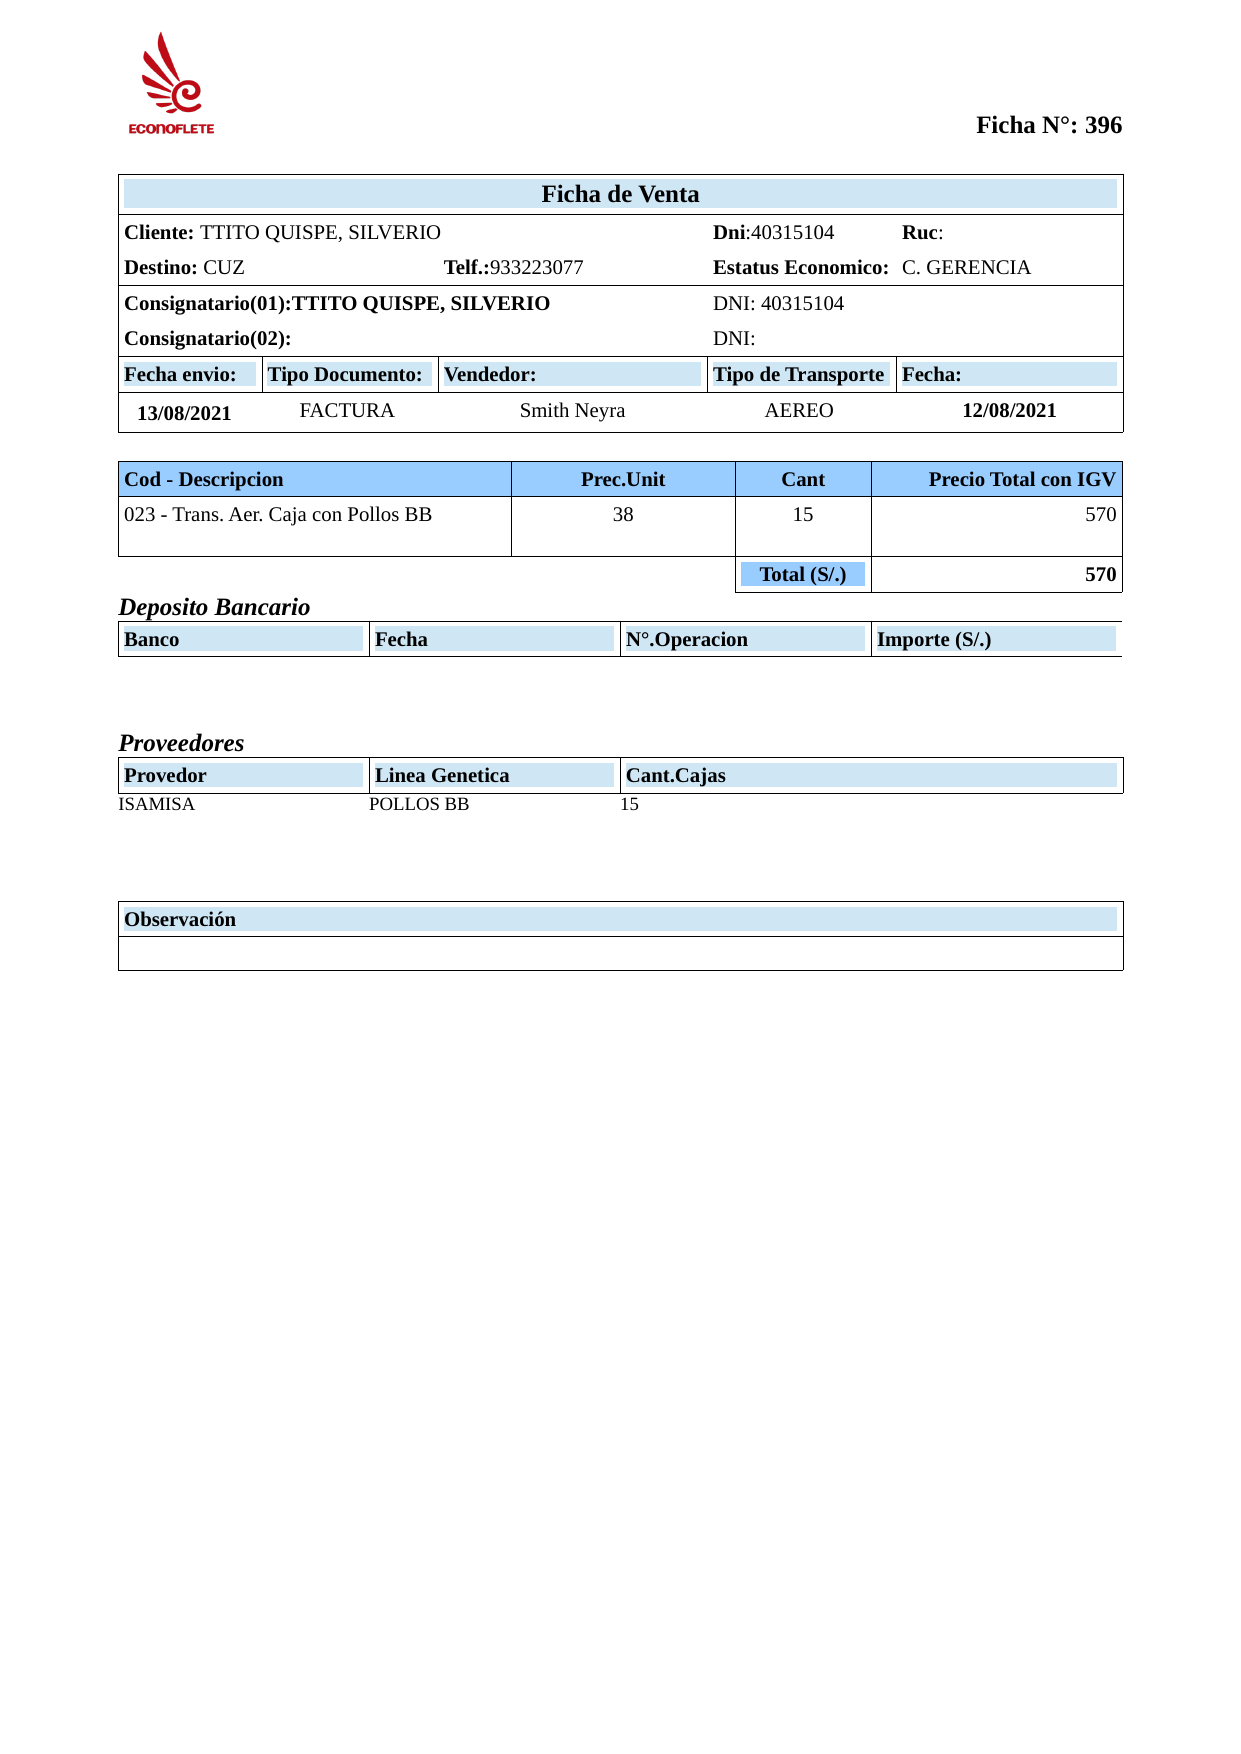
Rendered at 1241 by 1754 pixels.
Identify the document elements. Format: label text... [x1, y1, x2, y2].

table_header Observación [119, 902, 1123, 936]
table_header Cant [736, 462, 871, 496]
table_cell Fecha: [897, 357, 1123, 392]
table_cell [118, 815, 369, 836]
table_cell [511, 557, 735, 592]
table_cell Telf.:933223077 [438, 249, 707, 285]
picture [118, 31, 225, 134]
table_header Banco [119, 622, 369, 656]
table_cell [620, 680, 871, 704]
table_cell 023 - Trans. Aer. Caja con Pollos BB [119, 497, 511, 556]
table_cell [118, 557, 511, 592]
table_cell C. GERENCIA [896, 249, 1123, 285]
table_header Prec.Unit [512, 462, 735, 496]
table_header Cant.Cajas [621, 758, 1123, 793]
table_cell [871, 657, 1122, 680]
table_cell Smith Neyra [438, 393, 707, 432]
table_cell Destino: CUZ [119, 249, 438, 285]
table_cell [871, 705, 1122, 728]
table_cell FACTURA [262, 393, 438, 432]
table_cell Estatus Economico: [707, 249, 896, 285]
table_cell 15 [736, 497, 871, 556]
table_cell POLLOS BB [369, 794, 620, 814]
table_cell [369, 705, 620, 728]
table_cell [118, 858, 369, 879]
table_cell [118, 705, 369, 728]
table_cell Dni:40315104 [707, 215, 896, 249]
table_cell [119, 937, 1123, 969]
table_cell [118, 879, 369, 901]
table_cell [369, 836, 620, 858]
table_cell [620, 657, 871, 680]
table_cell AEREO [707, 393, 896, 432]
table_cell [620, 836, 1123, 858]
table_cell [620, 879, 1123, 901]
table_header Fecha [370, 622, 620, 656]
table_cell Consignatario(01):TTITO QUISPE, SILVERIO [119, 286, 707, 321]
table_cell Tipo Documento: [263, 357, 438, 392]
table_header Ficha de Venta [119, 175, 1123, 214]
table_cell [118, 836, 369, 858]
table_cell 570 [872, 497, 1122, 556]
table_cell [369, 657, 620, 680]
table_cell ISAMISA [118, 794, 369, 814]
table_cell [620, 858, 1123, 879]
text Proveedores [118, 728, 1122, 757]
table_cell DNI: 40315104 [707, 286, 1123, 321]
table_cell [620, 705, 871, 728]
table_cell Consignatario(02): [119, 321, 707, 356]
table_header Provedor [119, 758, 369, 793]
table_cell Tipo de Transporte [708, 357, 896, 392]
table_cell [369, 680, 620, 704]
table_cell [871, 680, 1122, 704]
table_header Precio Total con IGV [872, 462, 1122, 496]
table_cell DNI: [707, 321, 1123, 356]
table_header Importe (S/.) [872, 622, 1122, 656]
table_cell Ruc: [896, 215, 1123, 249]
table_cell [118, 657, 369, 680]
table_cell 13/08/2021 [119, 393, 262, 432]
table_cell [118, 680, 369, 704]
text Deposito Bancario [118, 592, 1122, 621]
table_cell [620, 815, 1123, 836]
table_cell [369, 879, 620, 901]
table_header N°.Operacion [621, 622, 871, 656]
table_cell Total (S/.) [736, 557, 871, 592]
table_cell 38 [512, 497, 735, 556]
table_header Linea Genetica [370, 758, 620, 793]
table_cell Fecha envio: [119, 357, 262, 392]
table_cell 15 [620, 794, 1123, 814]
table_cell [369, 815, 620, 836]
table_cell 570 [872, 557, 1122, 592]
table_cell Cliente: TTITO QUISPE, SILVERIO [119, 215, 707, 249]
table_cell Vendedor: [439, 357, 707, 392]
table_header Cod - Descripcion [119, 462, 511, 496]
table_cell [369, 858, 620, 879]
table_cell 12/08/2021 [896, 393, 1123, 432]
